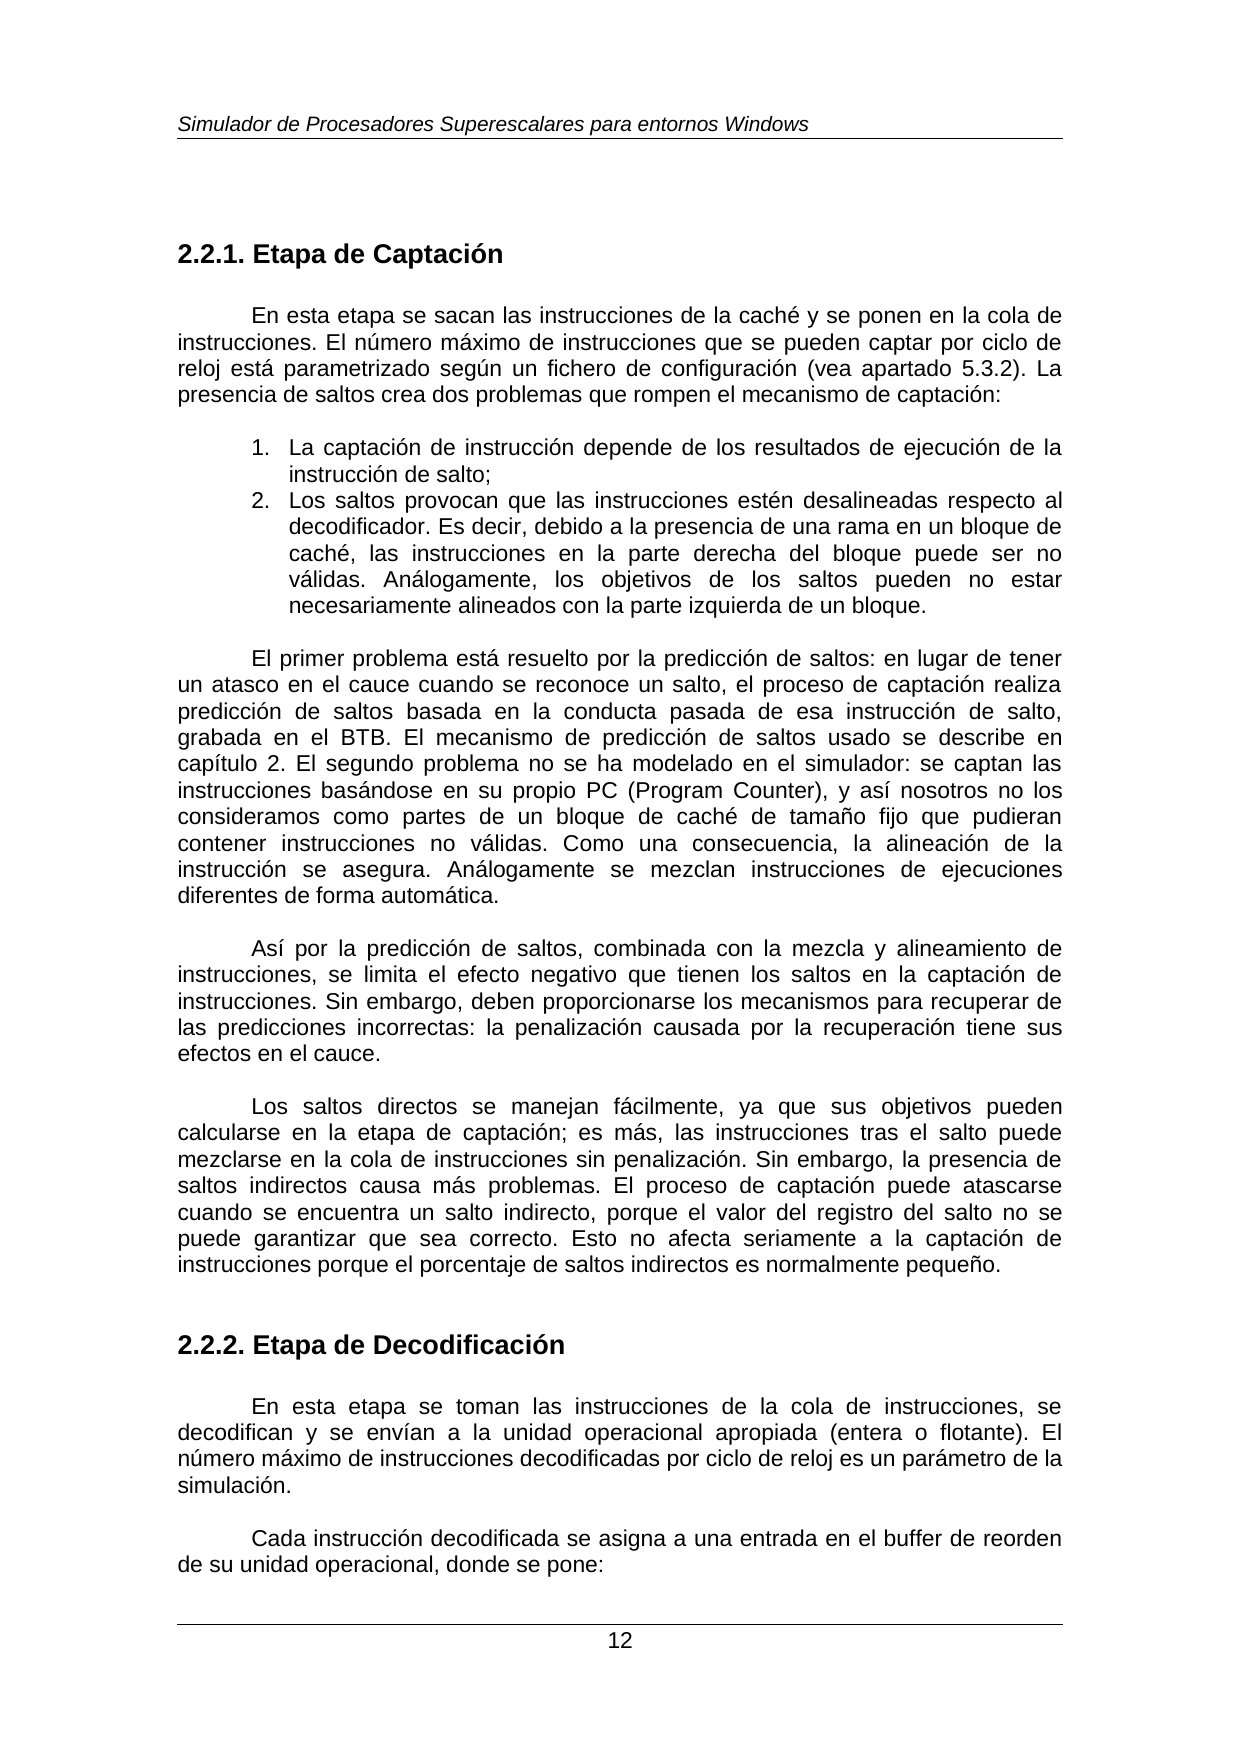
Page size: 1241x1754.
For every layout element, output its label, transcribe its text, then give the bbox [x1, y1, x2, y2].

text El primer problema está resuelto por la predicción de saltos: en lugar de tener un atasco en el cauce cuando se reconoce un salto, el proceso de captación realiza predicción de saltos basada en la conducta pasada de esa instrucción de salto, grabada en el BTB. El mecanismo de predicción de saltos usado se describe en capítulo 2. El segundo problema no se ha modelado en el simulador: se captan las instrucciones basándose en su propio PC (Program Counter), y así nosotros no los consideramos como partes de un bloque de caché de tamaño fijo que pudieran contener instrucciones no válidas. Como una consecuencia, la alineación de la instrucción se asegura. Análogamente se mezclan instrucciones de ejecuciones diferentes de forma automática. [177, 645, 1063, 908]
text Los saltos directos se manejan fácilmente, ya que sus objetivos pueden calcularse en la etapa de captación; es más, las instrucciones tras el salto puede mezclarse en la cola de instrucciones sin penalización. Sin embargo, la presencia de saltos indirectos causa más problemas. El proceso de captación puede atascarse cuando se encuentra un salto indirecto, porque el valor del registro del salto no se puede garantizar que sea correcto. Esto no afecta seriamente a la captación de instrucciones porque el porcentaje de saltos indirectos es normalmente pequeño. [177, 1093, 1063, 1277]
subtitle Etapa de Captación [177, 238, 1063, 270]
text En esta etapa se sacan las instrucciones de la caché y se ponen en la cola de instrucciones. El número máximo de instrucciones que se pueden captar por ciclo de reloj está parametrizado según un fichero de configuración (vea apartado 5.3.2). La presencia de saltos crea dos problemas que rompen el mecanismo de captación: [177, 302, 1063, 408]
text Cada instrucción decodificada se asigna a una entrada en el buffer de reorden de su unidad operacional, donde se pone: [177, 1524, 1063, 1577]
text En esta etapa se toman las instrucciones de la cola de instrucciones, se decodifican y se envían a la unidad operacional apropiada (entera o flotante). El número máximo de instrucciones decodificadas por ciclo de reloj es un parámetro de la simulación. [177, 1393, 1063, 1498]
subtitle Etapa de Decodificación [177, 1329, 1063, 1360]
text Así por la predicción de saltos, combinada con la mezcla y alineamiento de instrucciones, se limita el efecto negativo que tienen los saltos en la captación de instrucciones. Sin embargo, deben proporcionarse los mecanismos para recuperar de las predicciones incorrectas: la penalización causada por la recuperación tiene sus efectos en el cauce. [177, 935, 1063, 1067]
list La captación de instrucción depende de los resultados de ejecución de la instrucción de salto; [251, 434, 1063, 487]
list Los saltos provocan que las instrucciones estén desalineadas respecto al decodificador. Es decir, debido a la presencia de una rama en un bloque de caché, las instrucciones en la parte derecha del bloque puede ser no válidas. Análogamente, los objetivos de los saltos pueden no estar necesariamente alineados con la parte izquierda de un bloque. [251, 487, 1063, 619]
